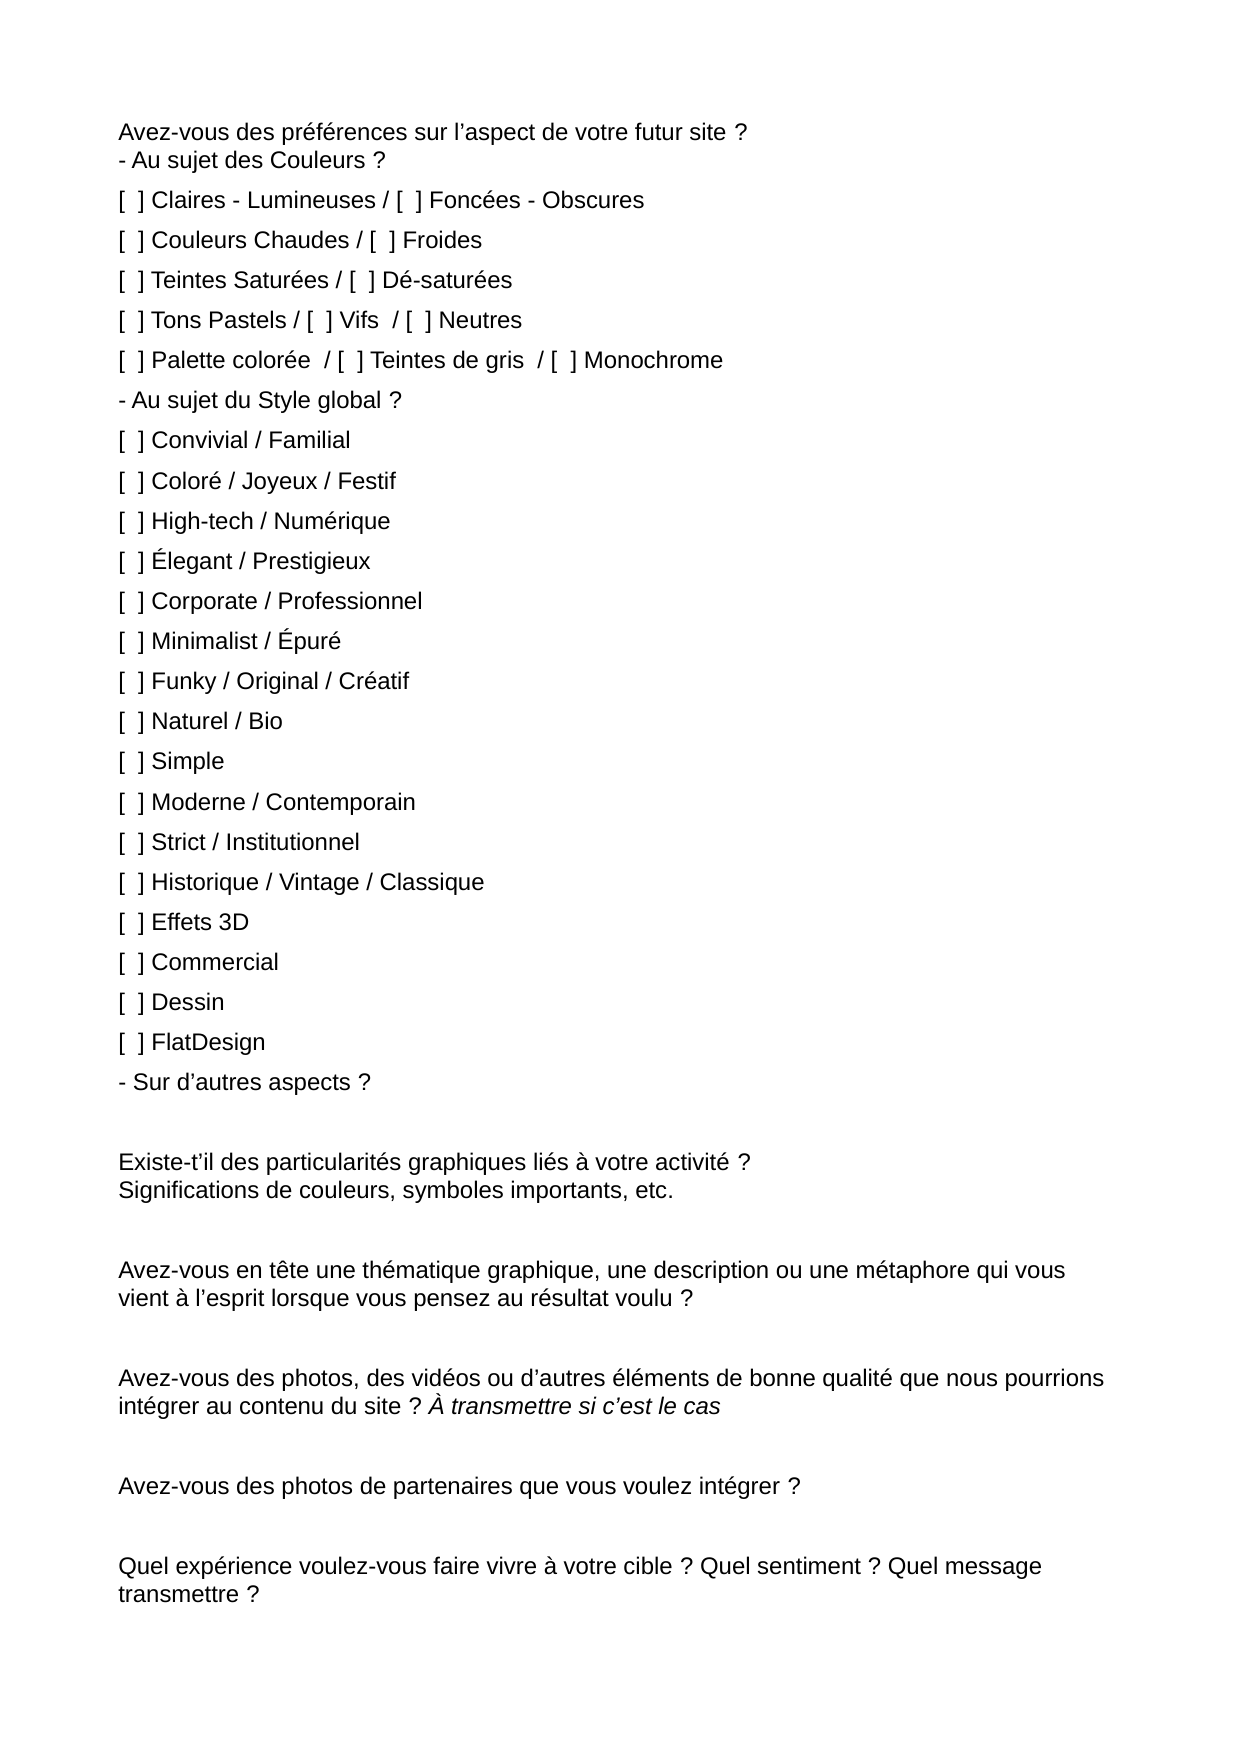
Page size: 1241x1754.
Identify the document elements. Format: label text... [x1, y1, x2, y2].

text Avez-vous des photos, des vidéos ou d’autres éléments de bonne qualité que nous pourrions intégrer au contenu du site ? À transmettre si c’est le cas [118, 1364, 1122, 1419]
text Avez-vous en tête une thématique graphique, une description ou une métaphore qui vous vient à l’esprit lorsque vous pensez au résultat voulu ? [118, 1256, 1122, 1311]
text [ ] Moderne / Contemporain [118, 787, 1122, 815]
text [ ] Claires - Lumineuses / [ ] Foncées - Obscures [118, 186, 1122, 213]
text [ ] Dessin [118, 988, 1122, 1016]
text [ ] Élegant / Prestigieux [118, 547, 1122, 574]
text Avez-vous des préférences sur l’aspect de votre futur site ? - Au sujet des Couleurs ? [118, 118, 1122, 173]
text [ ] Effets 3D [118, 908, 1122, 935]
text [ ] Funky / Original / Créatif [118, 667, 1122, 695]
text [ ] Naturel / Bio [118, 707, 1122, 735]
text [ ] Strict / Institutionnel [118, 827, 1122, 855]
text - Sur d’autres aspects ? [118, 1068, 1122, 1096]
text [ ] Historique / Vintage / Classique [118, 868, 1122, 895]
text [ ] Convivial / Familial [118, 426, 1122, 454]
text [ ] Minimalist / Épuré [118, 627, 1122, 654]
text [ ] Corporate / Professionnel [118, 587, 1122, 614]
text [ ] Tons Pastels / [ ] Vifs / [ ] Neutres [118, 306, 1122, 334]
text Quel expérience voulez-vous faire vivre à votre cible ? Quel sentiment ? Quel message transmettre ? [118, 1552, 1122, 1607]
text Avez-vous des photos de partenaires que vous voulez intégrer ? [118, 1472, 1122, 1499]
text [ ] Teintes Saturées / [ ] Dé-saturées [118, 266, 1122, 294]
text [ ] Palette colorée / [ ] Teintes de gris / [ ] Monochrome [118, 346, 1122, 374]
text - Au sujet du Style global ? [118, 386, 1122, 414]
text [ ] Commercial [118, 948, 1122, 975]
text [ ] Coloré / Joyeux / Festif [118, 467, 1122, 494]
text [ ] Couleurs Chaudes / [ ] Froides [118, 226, 1122, 253]
text Existe-t’il des particularités graphiques liés à votre activité ? Significations de couleurs, symboles importants, etc. [118, 1148, 1122, 1203]
text [ ] FlatDesign [118, 1028, 1122, 1056]
text [ ] High-tech / Numérique [118, 507, 1122, 534]
text [ ] Simple [118, 747, 1122, 775]
